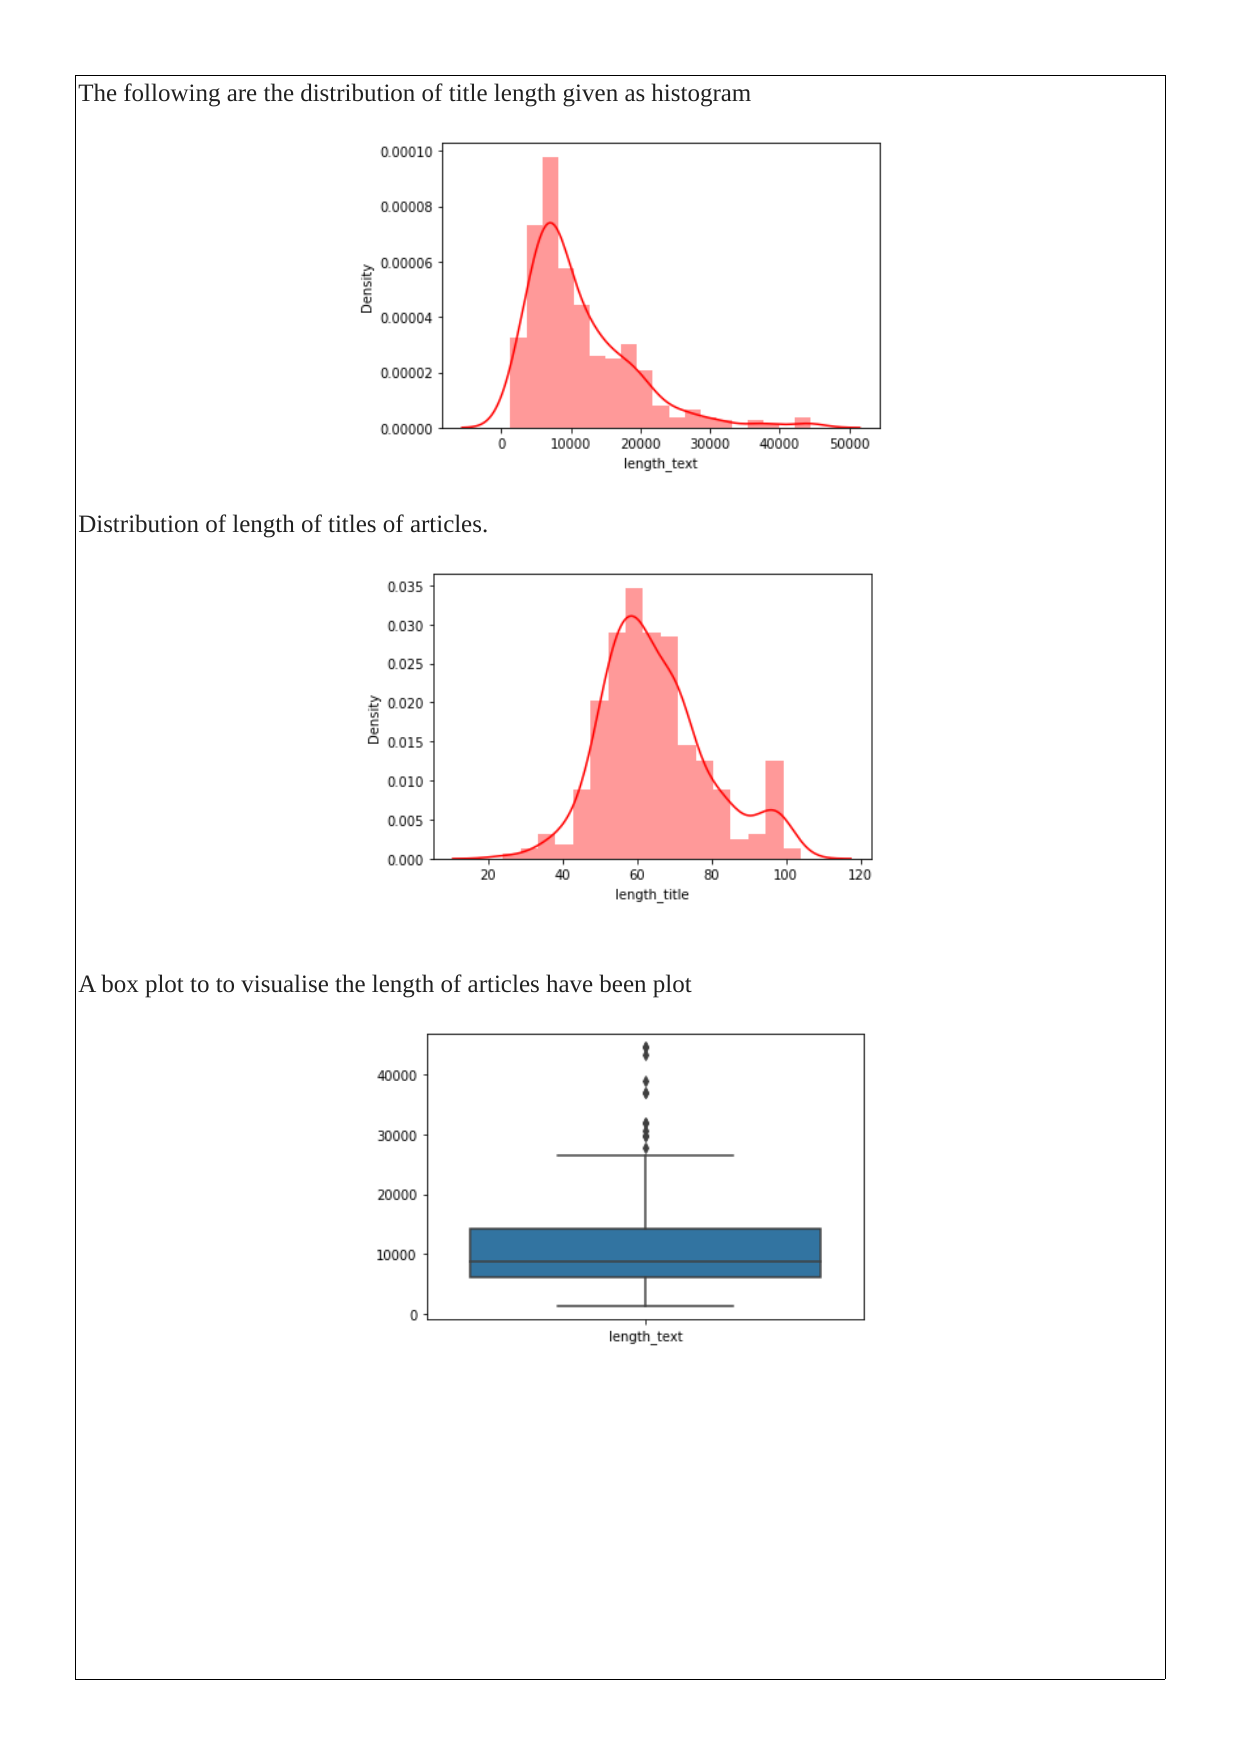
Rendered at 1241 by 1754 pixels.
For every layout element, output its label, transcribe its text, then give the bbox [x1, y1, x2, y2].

picture [352, 135, 889, 479]
text The following are the distribution of title length given as histogram [78, 78, 1162, 107]
text Distribution of length of titles of articles. [78, 509, 1162, 538]
picture [367, 1026, 873, 1352]
text A box plot to to visualise the length of articles have been plot [78, 969, 1162, 998]
picture [359, 566, 882, 910]
